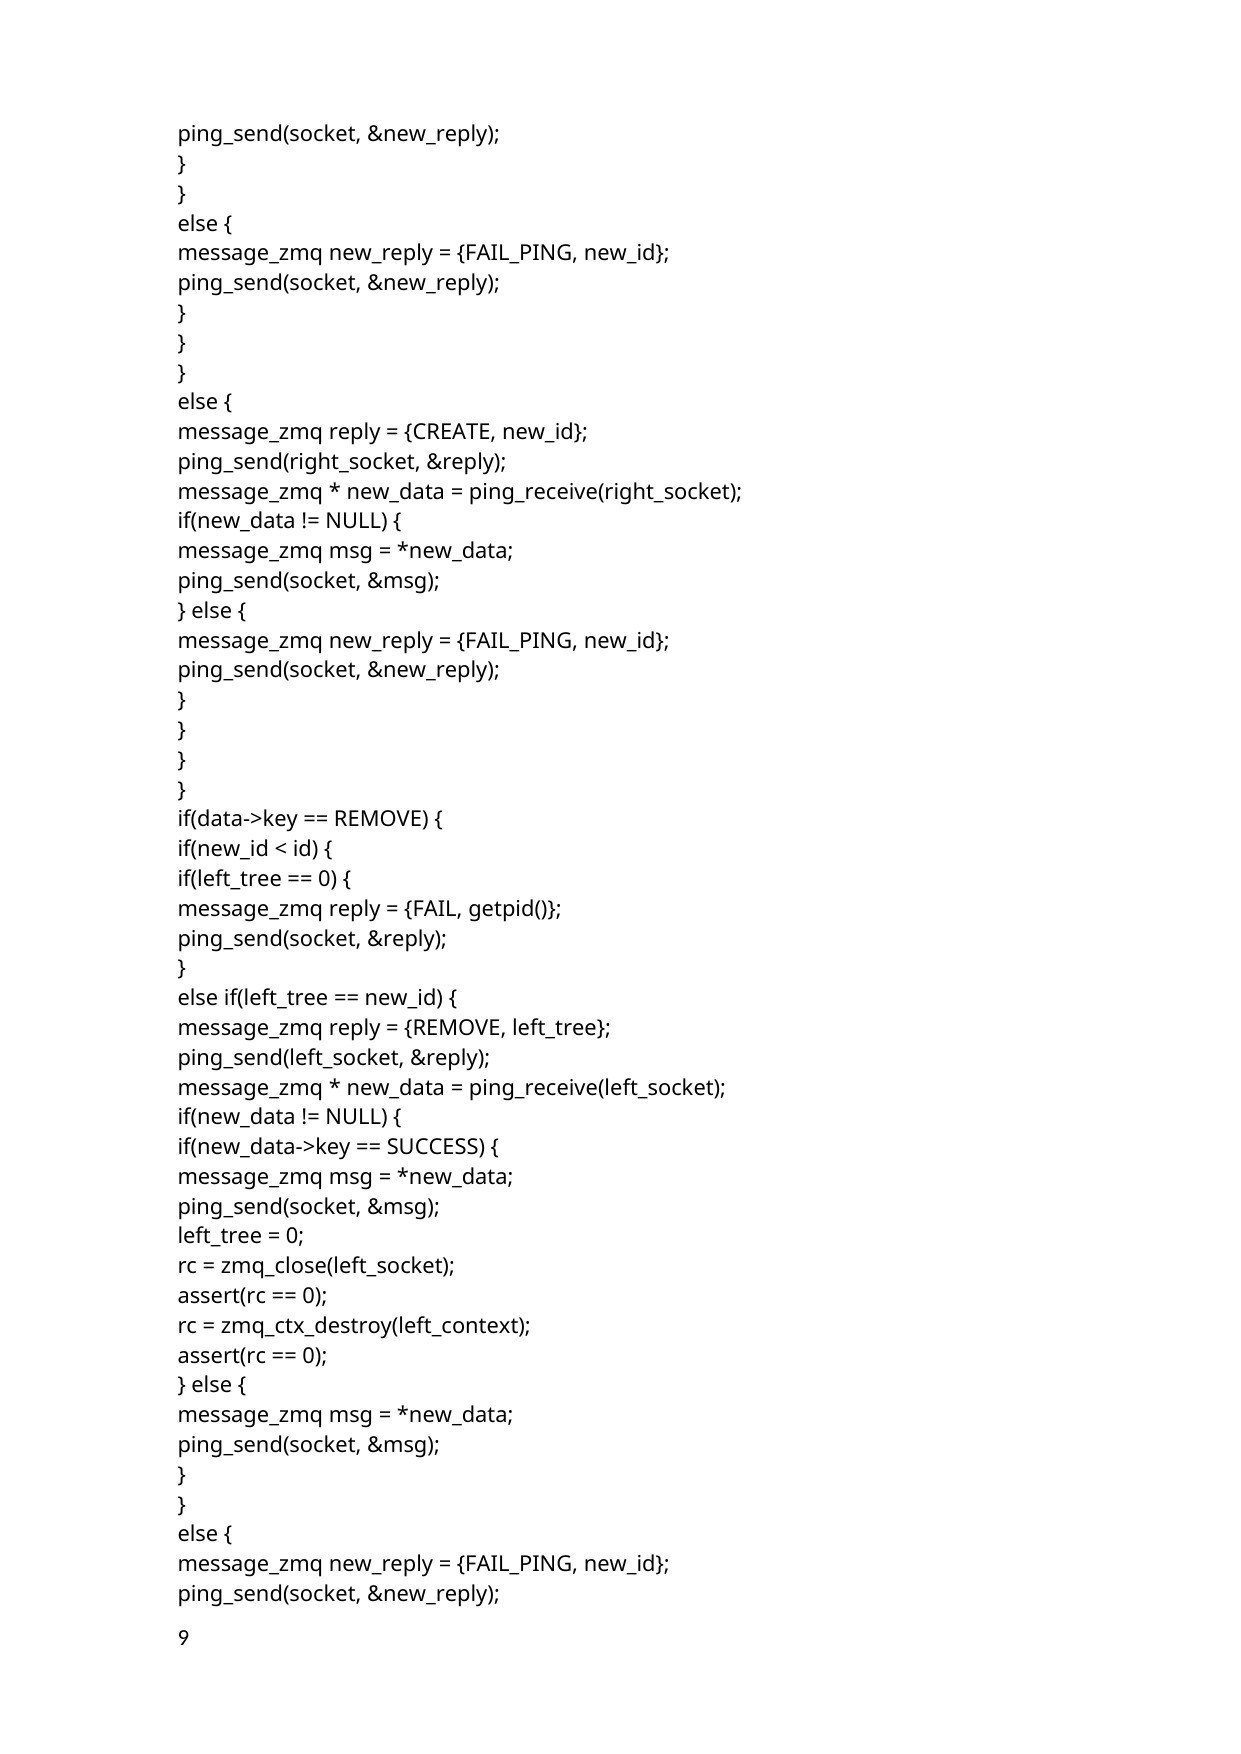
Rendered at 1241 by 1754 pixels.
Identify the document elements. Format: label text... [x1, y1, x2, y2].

text if(left_tree == 0) { [177, 863, 1152, 893]
text assert(rc == 0); [177, 1339, 1152, 1369]
text assert(rc == 0); [177, 1280, 1152, 1310]
text if(new_data != NULL) { [177, 505, 1152, 535]
text message_zmq msg = *new_data; [177, 1399, 1152, 1429]
text else { [177, 207, 1152, 237]
text message_zmq new_reply = {FAIL_PING, new_id}; [177, 237, 1152, 267]
text message_zmq msg = *new_data; [177, 535, 1152, 565]
text } else { [177, 1369, 1152, 1399]
text if(new_id < id) { [177, 833, 1152, 863]
text } [177, 744, 1152, 773]
text if(new_data != NULL) { [177, 1101, 1152, 1131]
text message_zmq reply = {REMOVE, left_tree}; [177, 1012, 1152, 1042]
text ping_send(socket, &new_reply); [177, 1578, 1152, 1608]
text } [177, 714, 1152, 744]
text ping_send(right_socket, &reply); [177, 446, 1152, 476]
text ping_send(socket, &new_reply); [177, 118, 1152, 148]
text message_zmq reply = {FAIL, getpid()}; [177, 893, 1152, 922]
text else { [177, 1518, 1152, 1548]
text message_zmq msg = *new_data; [177, 1161, 1152, 1191]
text } [177, 1488, 1152, 1518]
text } [177, 1459, 1152, 1488]
text ping_send(socket, &reply); [177, 922, 1152, 952]
text message_zmq * new_data = ping_receive(right_socket); [177, 476, 1152, 505]
text ping_send(left_socket, &reply); [177, 1042, 1152, 1071]
text } [177, 327, 1152, 356]
text else if(left_tree == new_id) { [177, 982, 1152, 1012]
text message_zmq reply = {CREATE, new_id}; [177, 416, 1152, 446]
text ping_send(socket, &new_reply); [177, 267, 1152, 297]
text ping_send(socket, &msg); [177, 1191, 1152, 1220]
text } [177, 773, 1152, 803]
text } [177, 356, 1152, 386]
text message_zmq new_reply = {FAIL_PING, new_id}; [177, 1548, 1152, 1578]
text message_zmq new_reply = {FAIL_PING, new_id}; [177, 624, 1152, 654]
text } [177, 178, 1152, 207]
text } else { [177, 595, 1152, 624]
text ping_send(socket, &new_reply); [177, 654, 1152, 684]
text rc = zmq_ctx_destroy(left_context); [177, 1310, 1152, 1339]
text if(new_data->key == SUCCESS) { [177, 1131, 1152, 1161]
text if(data->key == REMOVE) { [177, 803, 1152, 833]
text left_tree = 0; [177, 1220, 1152, 1250]
text } [177, 684, 1152, 714]
text } [177, 297, 1152, 327]
text else { [177, 386, 1152, 416]
text rc = zmq_close(left_socket); [177, 1250, 1152, 1280]
text ping_send(socket, &msg); [177, 565, 1152, 595]
text } [177, 952, 1152, 982]
text ping_send(socket, &msg); [177, 1429, 1152, 1459]
text } [177, 148, 1152, 178]
text message_zmq * new_data = ping_receive(left_socket); [177, 1071, 1152, 1101]
